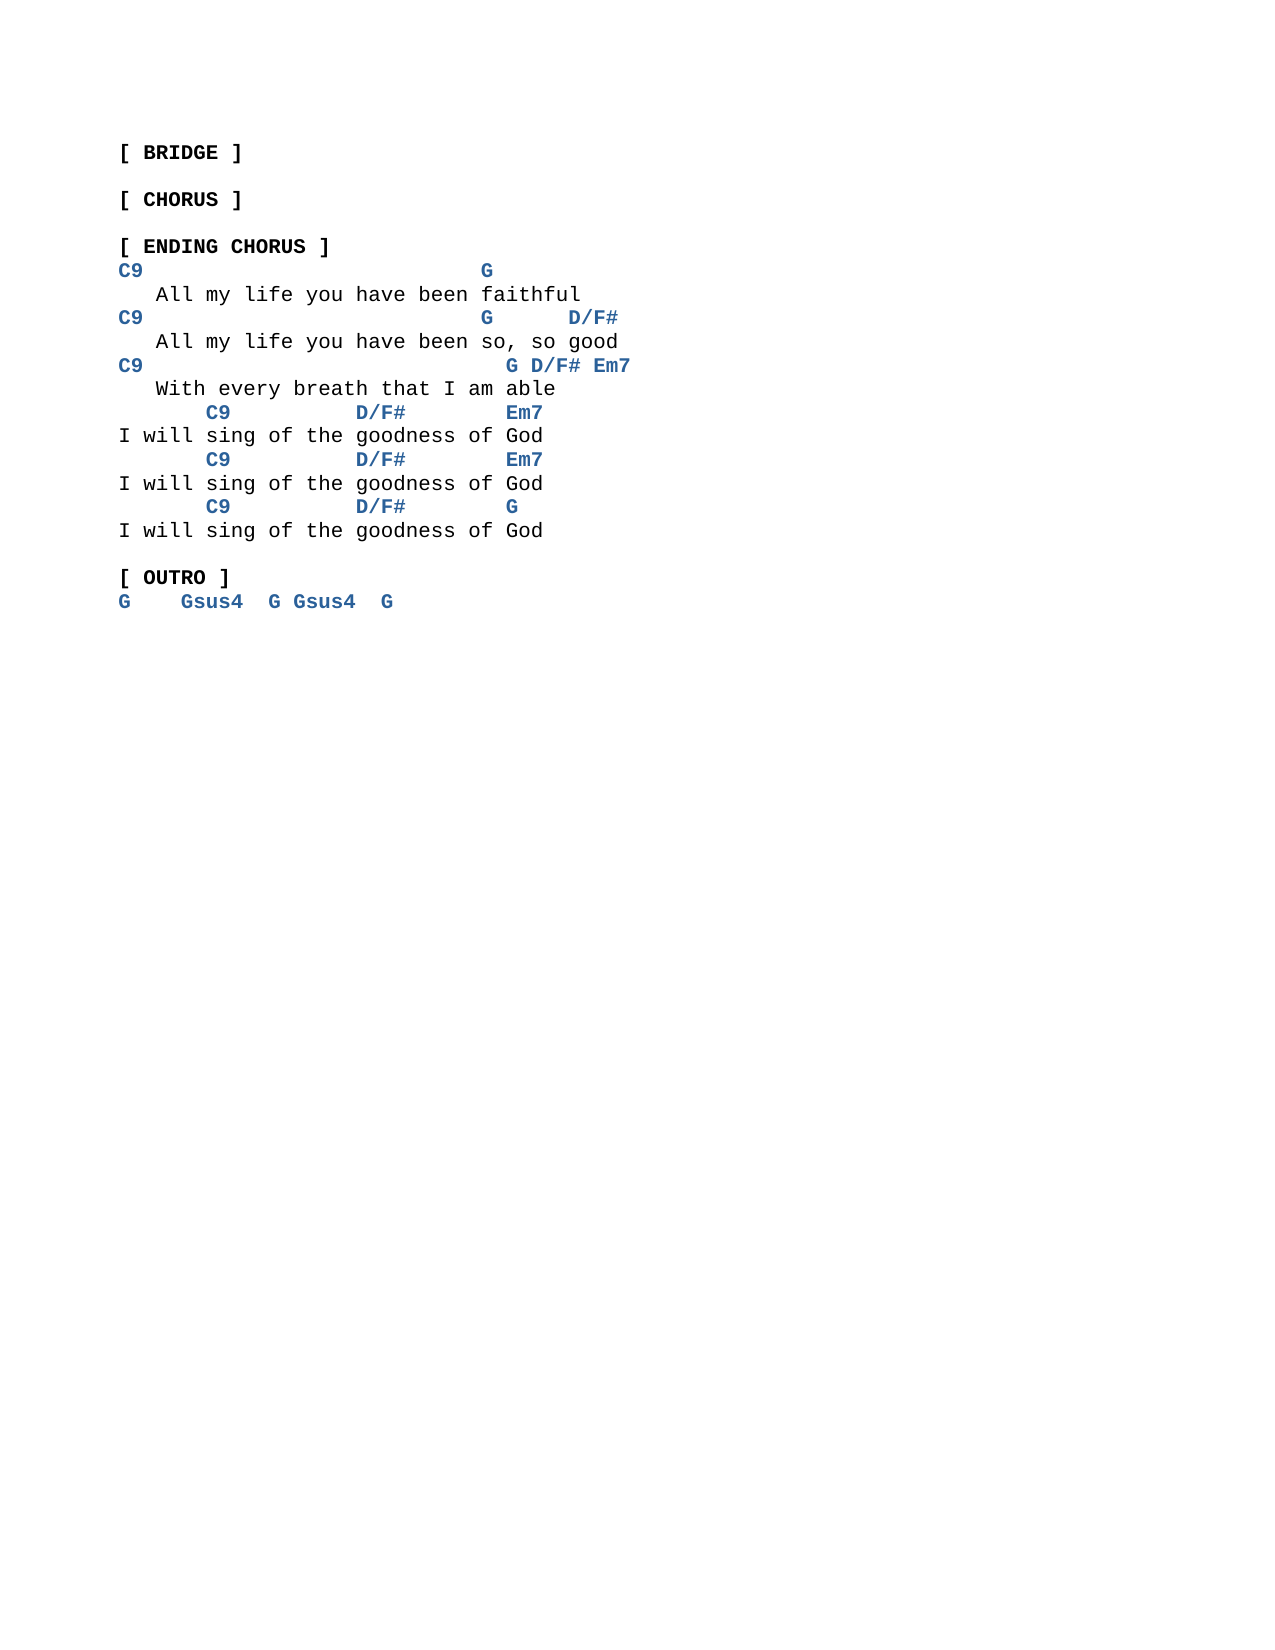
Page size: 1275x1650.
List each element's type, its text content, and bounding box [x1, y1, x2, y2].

text I will sing of the goodness of God [118, 520, 1157, 544]
text I will sing of the goodness of God [118, 473, 1157, 496]
text C9 D/F# Em7 [118, 449, 1157, 473]
text All my life you have been faithful [118, 284, 1157, 307]
text C9 G [118, 260, 1157, 284]
text C9 G D/F# Em7 [118, 354, 1157, 378]
text With every breath that I am able [118, 378, 1157, 402]
text G Gsus4 G Gsus4 G [118, 591, 1157, 615]
text C9 G D/F# [118, 307, 1157, 331]
text C9 D/F# G [118, 496, 1157, 520]
text C9 D/F# Em7 [118, 402, 1157, 426]
text [ OUTRO ] [118, 567, 1157, 591]
text All my life you have been so, so good [118, 331, 1157, 354]
text [ ENDING CHORUS ] [118, 236, 1157, 260]
text I will sing of the goodness of God [118, 426, 1157, 449]
text [ CHORUS ] [118, 189, 1157, 213]
text [ BRIDGE ] [118, 142, 1157, 165]
